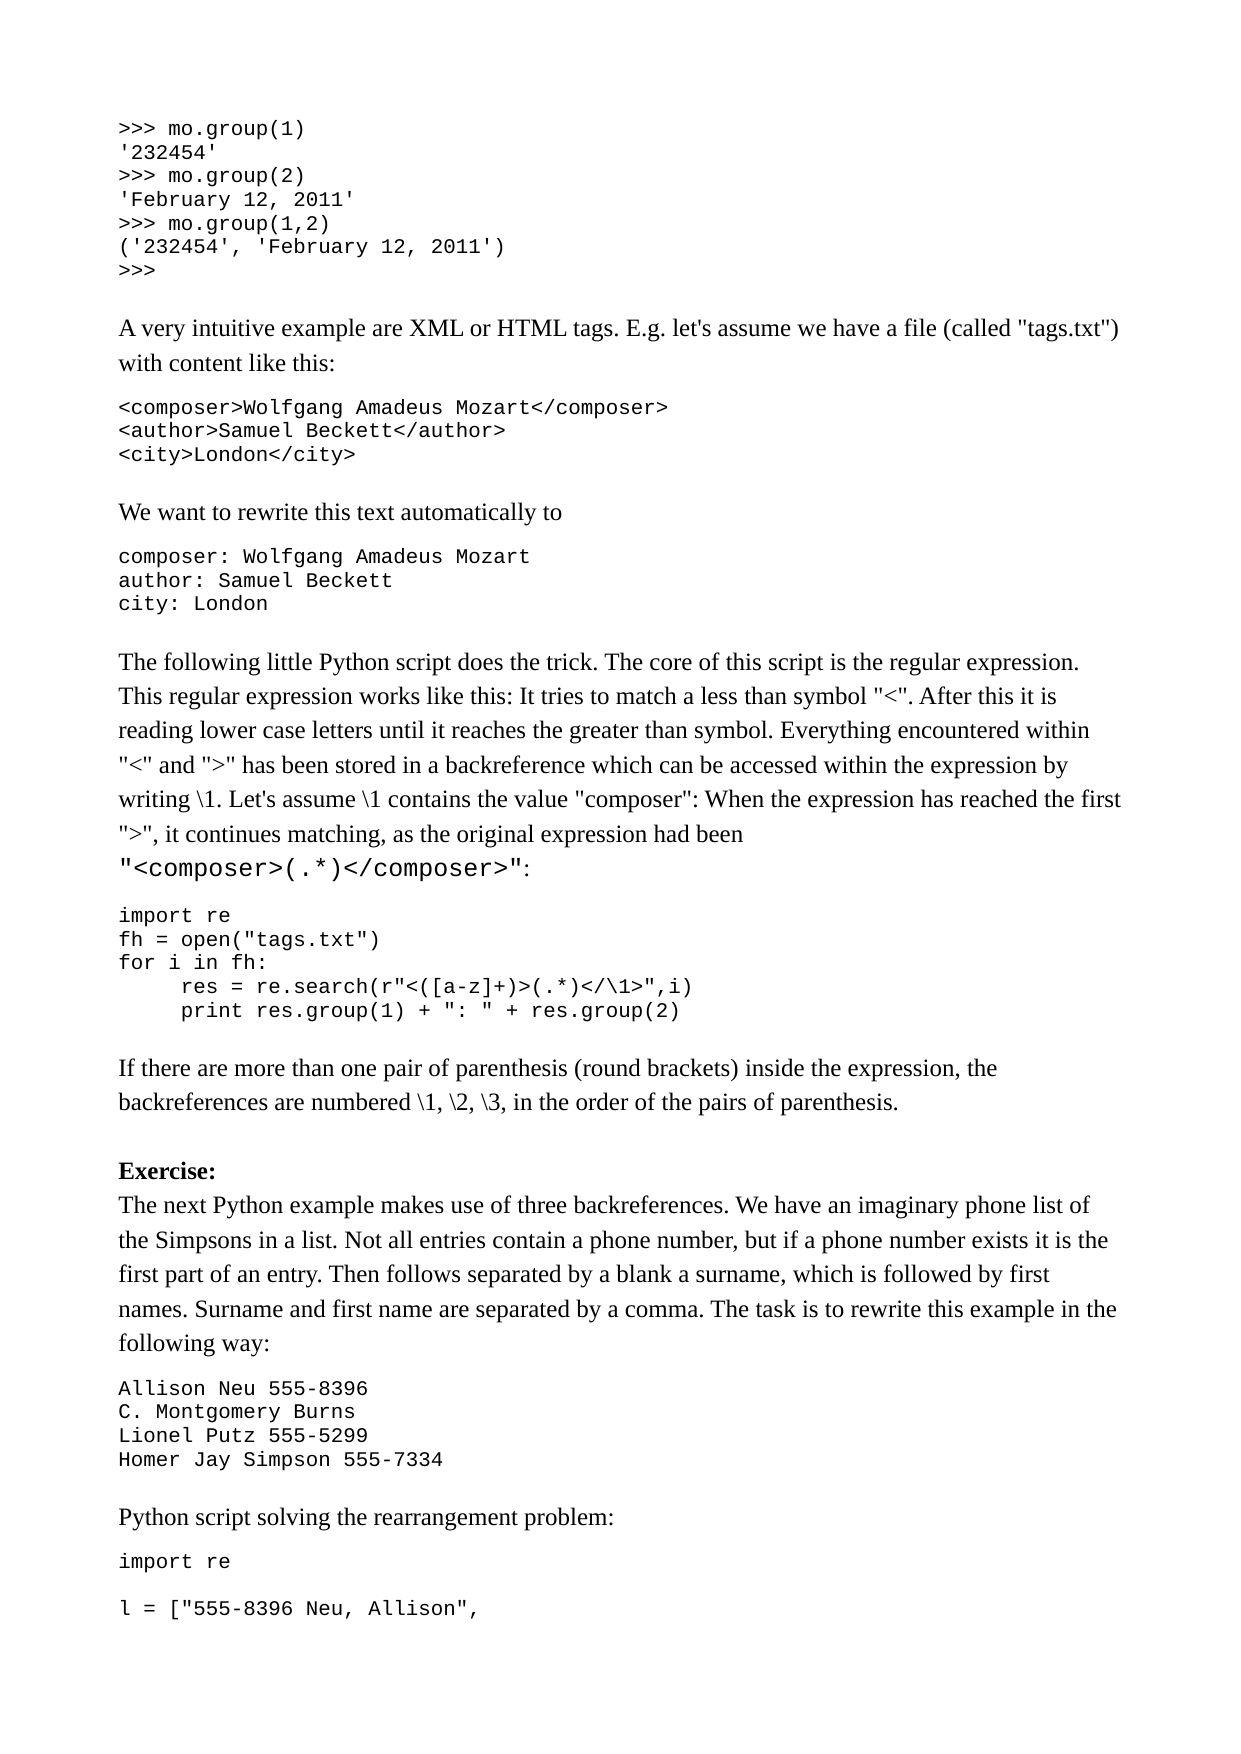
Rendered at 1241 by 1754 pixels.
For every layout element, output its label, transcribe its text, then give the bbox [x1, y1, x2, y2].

text ('232454', 'February 12, 2011') [118, 236, 1122, 260]
text >>> mo.group(2) [118, 165, 1122, 189]
text l = ["555-8396 Neu, Allison", [118, 1598, 1122, 1622]
text Python script solving the rearrangement problem: [118, 1502, 1122, 1530]
text import re [118, 1551, 1122, 1574]
text Lionel Putz 555-5299 [118, 1425, 1122, 1448]
text fh = open("tags.txt") [118, 929, 1122, 952]
text If there are more than one pair of parenthesis (round brackets) inside the expression, the backreferences are numbered \1, \2, \3, in the order of the pairs of parenthesis. Exercise: The next Python example makes use of three backreferences. We have an imaginary phone list of the Simpsons in a list. Not all entries contain a phone number, but if a phone number exists it is the first part of an entry. Then follows separated by a blank a surname, which is followed by first names. Surname and first name are separated by a comma. The task is to rewrite this example in the following way: [118, 1053, 1122, 1357]
text C. Montgomery Burns [118, 1401, 1122, 1425]
text The following little Python script does the trick. The core of this script is the regular expression. This regular expression works like this: It tries to match a less than symbol "<". After this it is reading lower case letters until it reaches the greater than symbol. Everything encountered within "<" and ">" has been stored in a backreference which can be accessed within the expression by writing \1. Let's assume \1 contains the value "composer": When the expression has reached the first ">", it continues matching, as the original expression had been "<composer>(.*)</composer>": [118, 647, 1122, 884]
text author: Samuel Beckett [118, 570, 1122, 593]
text Allison Neu 555-8396 [118, 1378, 1122, 1401]
text <composer>Wolfgang Amadeus Mozart</composer> [118, 397, 1122, 420]
text >>> [118, 260, 1122, 284]
text composer: Wolfgang Amadeus Mozart [118, 546, 1122, 570]
text '232454' [118, 142, 1122, 165]
text 'February 12, 2011' [118, 189, 1122, 213]
text for i in fh: [118, 952, 1122, 976]
text <city>London</city> [118, 444, 1122, 468]
text import re [118, 905, 1122, 929]
text >>> mo.group(1) [118, 118, 1122, 142]
text <author>Samuel Beckett</author> [118, 420, 1122, 444]
text print res.group(1) + ": " + res.group(2) [118, 999, 1122, 1023]
text We want to rewrite this text automatically to [118, 497, 1122, 526]
text res = re.search(r"<([a-z]+)>(.*)</\1>",i) [118, 976, 1122, 999]
text A very intuitive example are XML or HTML tags. E.g. let's assume we have a file (called "tags.txt") with content like this: [118, 313, 1122, 376]
text city: London [118, 593, 1122, 617]
text Homer Jay Simpson 555-7334 [118, 1448, 1122, 1472]
text >>> mo.group(1,2) [118, 213, 1122, 236]
